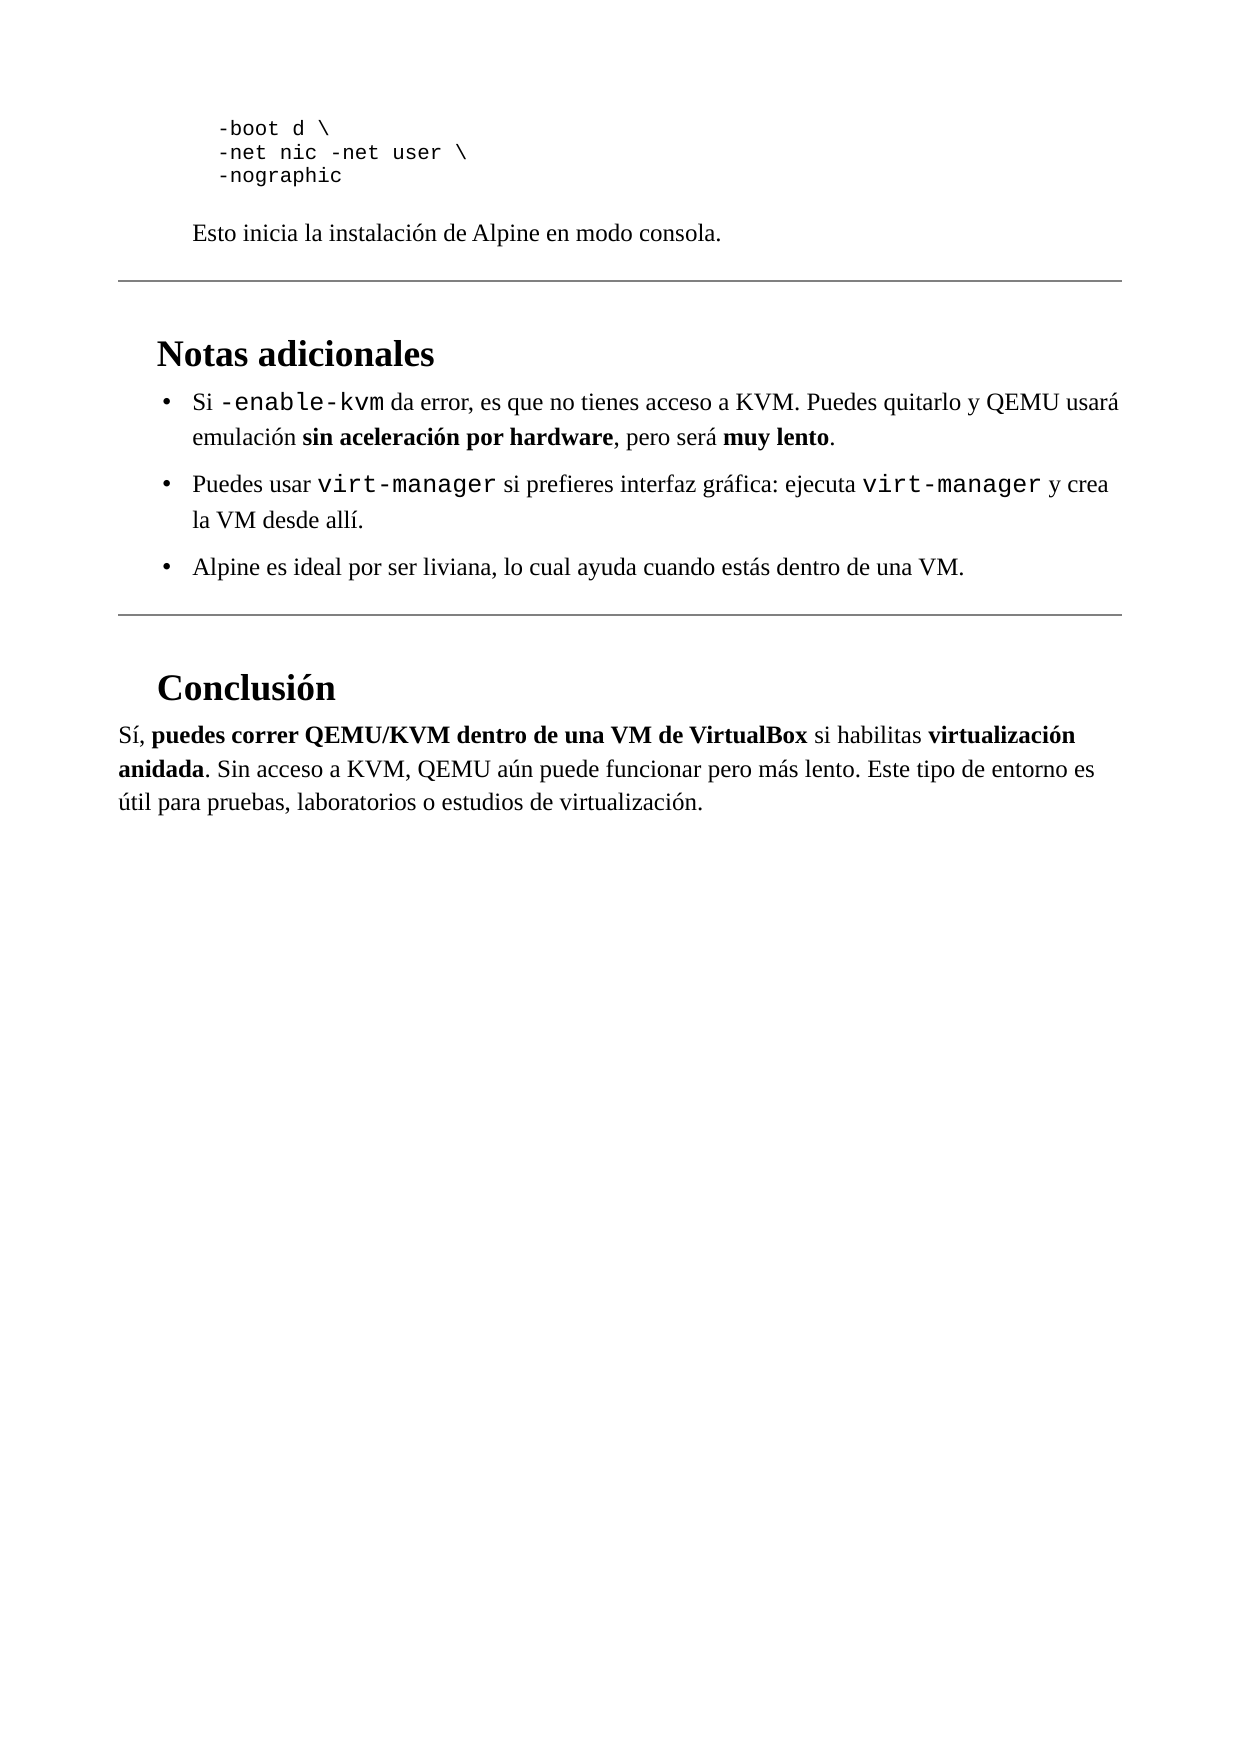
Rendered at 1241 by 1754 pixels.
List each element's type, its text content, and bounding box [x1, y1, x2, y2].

text Sí, puedes correr QEMU/KVM dentro de una VM de VirtualBox si habilitas virtualización anidada. Sin acceso a KVM, QEMU aún puede funcionar pero más lento. Este tipo de entorno es útil para pruebas, laboratorios o estudios de virtualización. [118, 721, 1122, 815]
list -net nic -net user \ [162, 142, 1122, 165]
list -nographic [162, 165, 1122, 189]
subtitle ✅ Conclusión [118, 665, 1122, 708]
subtitle 📝 Notas adicionales [118, 331, 1122, 374]
list Alpine es ideal por ser liviana, lo cual ayuda cuando estás dentro de una VM. [162, 552, 1122, 581]
list -boot d \ [162, 118, 1122, 142]
list Esto inicia la instalación de Alpine en modo consola. [162, 218, 1122, 247]
list Puedes usar virt-manager si prefieres interfaz gráfica: ejecuta virt-manager y crea la VM desde allí. [162, 469, 1122, 533]
list Si -enable-kvm da error, es que no tienes acceso a KVM. Puedes quitarlo y QEMU usará emulación sin aceleración por hardware, pero será muy lento. [162, 387, 1122, 451]
